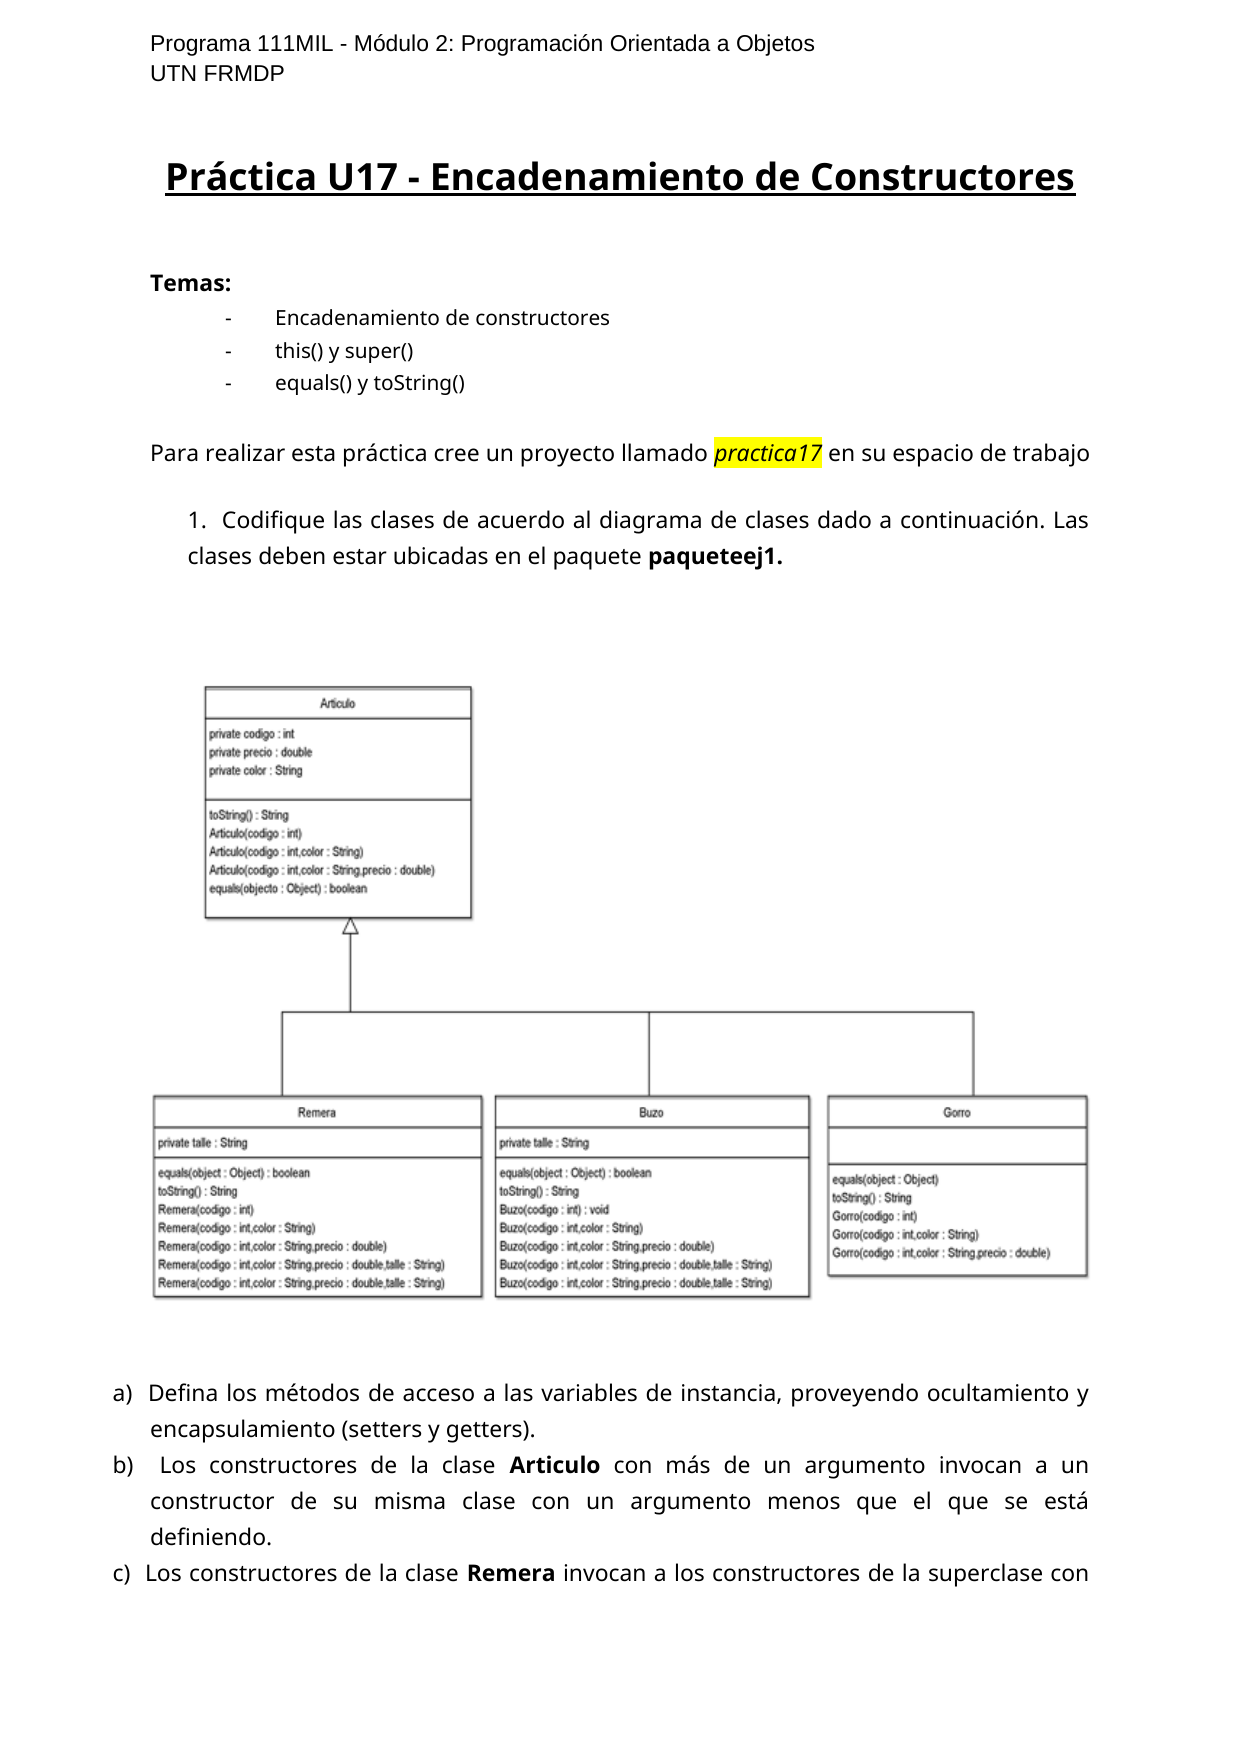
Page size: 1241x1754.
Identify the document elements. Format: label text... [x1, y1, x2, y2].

picture [150, 682, 1091, 1302]
text - this() y super() [225, 336, 1090, 364]
text Temas: [150, 267, 1090, 298]
text b) Los constructores de la clase Articulo con más de un argumento invocan a un constructor de su misma clase con un argumento menos que el que se está definiendo. [112, 1449, 1090, 1552]
text - equals() y toString() [225, 368, 1090, 397]
text c) Los constructores de la clase Remera invocan a los constructores de la superclase con [112, 1557, 1090, 1588]
text Para realizar esta práctica cree un proyecto llamado practica17 en su espacio de trabajo [150, 437, 1090, 468]
text Práctica U17 - Encadenamiento de Constructores [150, 150, 1090, 201]
text 1. Codifique las clases de acuerdo al diagrama de clases dado a continuación. Las clases deben estar ubicadas en el paquete paqueteej1. [187, 504, 1090, 571]
text a) Defina los métodos de acceso a las variables de instancia, proveyendo ocultamiento y encapsulamiento (setters y getters). [112, 1377, 1090, 1444]
text - Encadenamiento de constructores [225, 303, 1090, 332]
